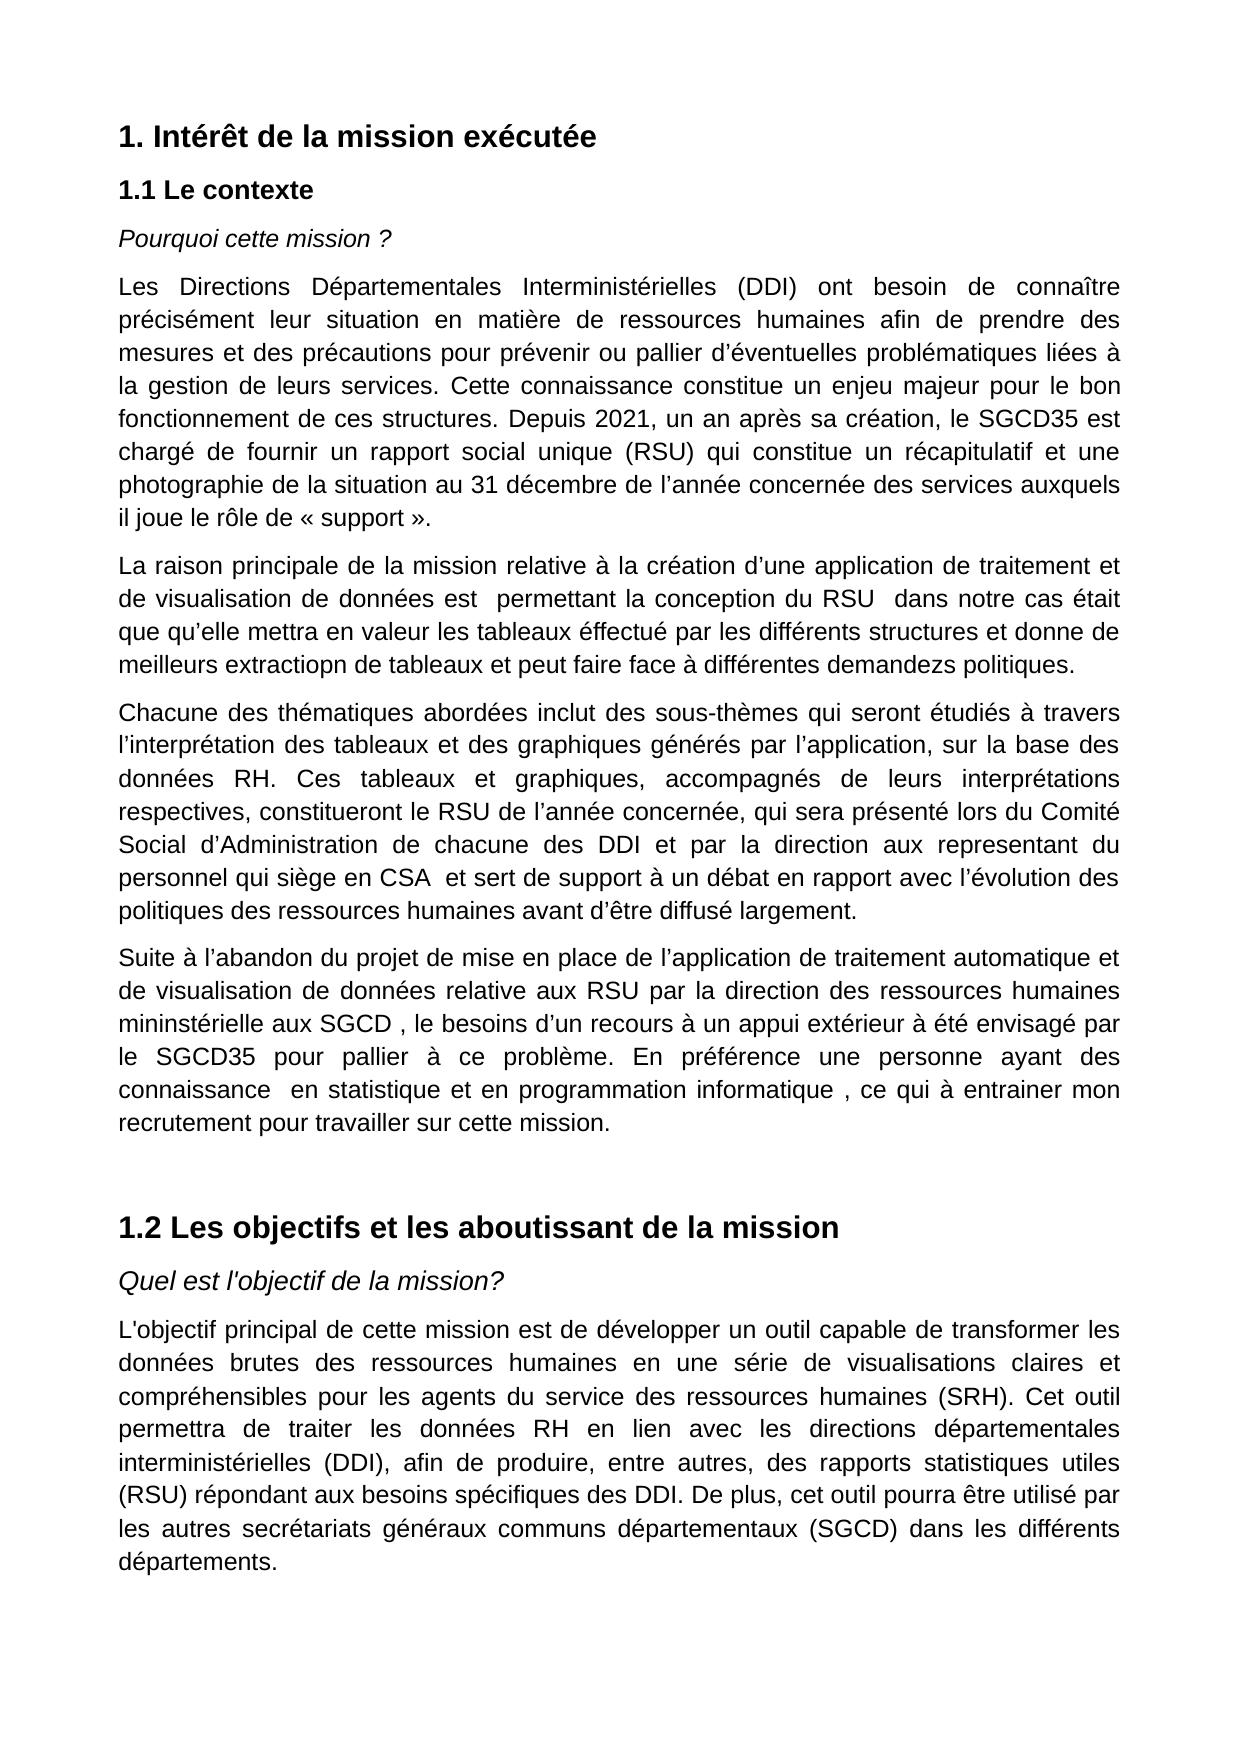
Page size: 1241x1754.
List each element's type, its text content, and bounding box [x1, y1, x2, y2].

text Quel est l'objectif de la mission? [118, 1265, 1122, 1296]
text Chacune des thématiques abordées inclut des sous-thèmes qui seront étudiés à travers l’interprétation des tableaux et des graphiques générés par l’application, sur la base des données RH. Ces tableaux et graphiques, accompagnés de leurs interprétations respectives, constitueront le RSU de l’année concernée, qui sera présenté lors du Comité Social d’Administration de chacune des DDI et par la direction aux representant du personnel qui siège en CSA et sert de support à un débat en rapport avec l’évolution des politiques des ressources humaines avant d’être diffusé largement. [118, 697, 1122, 924]
text L'objectif principal de cette mission est de développer un outil capable de transformer les données brutes des ressources humaines en une série de visualisations claires et compréhensibles pour les agents du service des ressources humaines (SRH). Cet outil permettra de traiter les données RH en lien avec les directions départementales interministérielles (DDI), afin de produire, entre autres, des rapports statistiques utiles (RSU) répondant aux besoins spécifiques des DDI. De plus, cet outil pourra être utilisé par les autres secrétariats généraux communs départementaux (SGCD) dans les différents départements. [118, 1315, 1122, 1575]
text Suite à l’abandon du projet de mise en place de l’application de traitement automatique et de visualisation de données relative aux RSU par la direction des ressources humaines mininstérielle aux SGCD , le besoins d’un recours à un appui extérieur à été envisagé par le SGCD35 pour pallier à ce problème. En préférence une personne ayant des connaissance en statistique et en programmation informatique , ce qui à entrainer mon recrutement pour travailler sur cette mission. [118, 943, 1122, 1137]
text 1.1 Le contexte [118, 174, 1122, 205]
text Pourquoi cette mission ? [118, 224, 1122, 253]
text La raison principale de la mission relative à la création d’une application de traitement et de visualisation de données est permettant la conception du RSU dans notre cas était que qu’elle mettra en valeur les tableaux éffectué par les différents structures et donne de meilleurs extractiopn de tableaux et peut faire face à différentes demandezs politiques. [118, 551, 1122, 679]
text 1. Intérêt de la mission exécutée [118, 118, 1122, 154]
text Les Directions Départementales Interministérielles (DDI) ont besoin de connaître précisément leur situation en matière de ressources humaines afin de prendre des mesures et des précautions pour prévenir ou pallier d’éventuelles problématiques liées à la gestion de leurs services. Cette connaissance constitue un enjeu majeur pour le bon fonctionnement de ces structures. Depuis 2021, un an après sa création, le SGCD35 est chargé de fournir un rapport social unique (RSU) qui constitue un récapitulatif et une photographie de la situation au 31 décembre de l’année concernée des services auxquels il joue le rôle de « support ». [118, 272, 1122, 532]
text 1.2 Les objectifs et les aboutissant de la mission [118, 1209, 1122, 1245]
